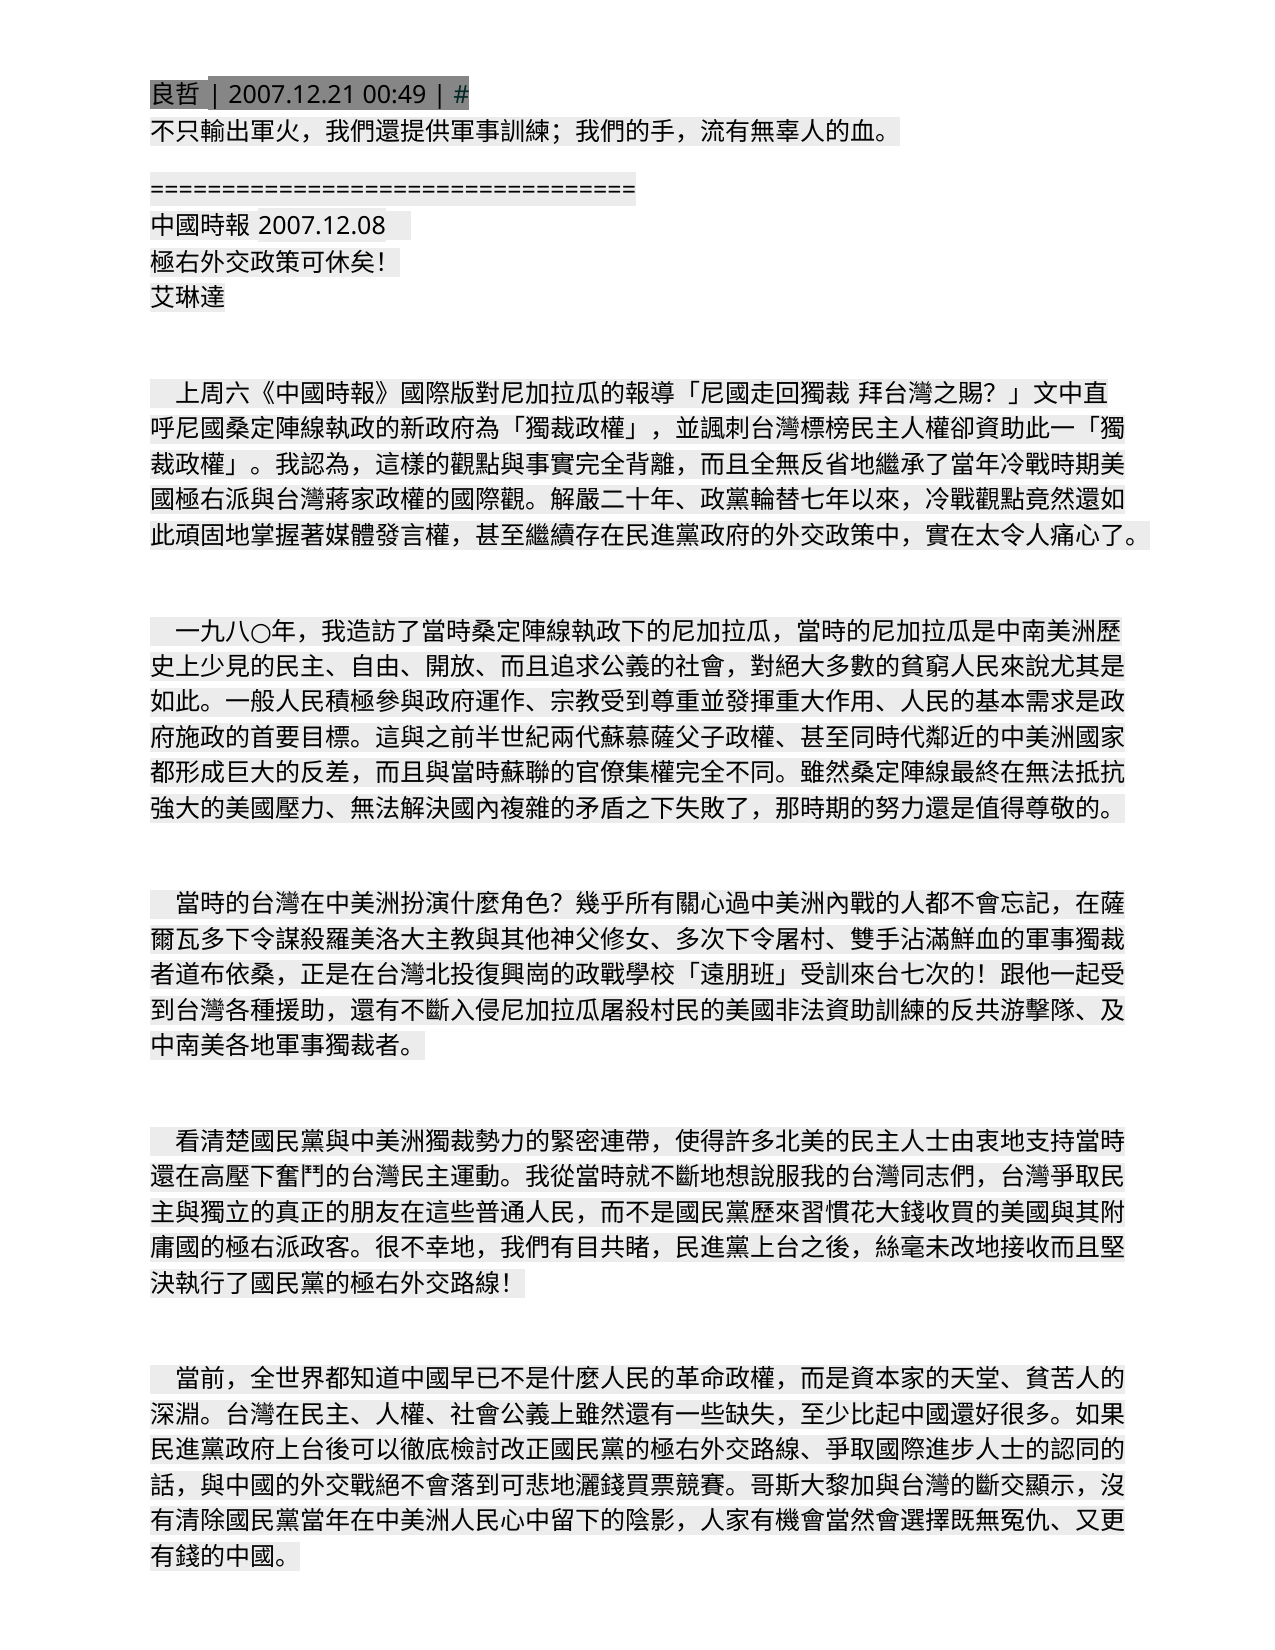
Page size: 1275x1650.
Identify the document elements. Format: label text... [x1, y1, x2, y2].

text 當時的台灣在中美洲扮演什麼角色？幾乎所有關心過中美洲內戰的人都不會忘記，在薩爾瓦多下令謀殺羅美洛大主教與其他神父修女、多次下令屠村、雙手沾滿鮮血的軍事獨裁者道布依桑，正是在台灣北投復興崗的政戰學校「遠朋班」受訓來台七次的！跟他一起受到台灣各種援助，還有不斷入侵尼加拉瓜屠殺村民的美國非法資助訓練的反共游擊隊、及中南美各地軍事獨裁者。 [150, 848, 1125, 1060]
text 看清楚國民黨與中美洲獨裁勢力的緊密連帶，使得許多北美的民主人士由衷地支持當時還在高壓下奮鬥的台灣民主運動。我從當時就不斷地想說服我的台灣同志們，台灣爭取民主與獨立的真正的朋友在這些普通人民，而不是國民黨歷來習慣花大錢收買的美國與其附庸國的極右派政客。很不幸地，我們有目共睹，民進黨上台之後，絲毫未改地接收而且堅決執行了國民黨的極右外交路線！ [150, 1085, 1125, 1298]
text 良哲 | 2007.12.21 00:49 | # [150, 75, 1125, 110]
text ================================== 中國時報 2007.12.08 極右外交政策可休矣！ 艾琳達 [150, 171, 1125, 312]
text 當前，全世界都知道中國早已不是什麼人民的革命政權，而是資本家的天堂、貧苦人的深淵。台灣在民主、人權、社會公義上雖然還有一些缺失，至少比起中國還好很多。如果民進黨政府上台後可以徹底檢討改正國民黨的極右外交路線、爭取國際進步人士的認同的話，與中國的外交戰絕不會落到可悲地灑錢買票競賽。哥斯大黎加與台灣的斷交顯示，沒有清除國民黨當年在中美洲人民心中留下的陰影，人家有機會當然會選擇既無冤仇、又更有錢的中國。 [150, 1323, 1125, 1571]
text 上周六《中國時報》國際版對尼加拉瓜的報導「尼國走回獨裁 拜台灣之賜？」文中直呼尼國桑定陣線執政的新政府為「獨裁政權」，並諷刺台灣標榜民主人權卻資助此一「獨裁政權」。我認為，這樣的觀點與事實完全背離，而且全無反省地繼承了當年冷戰時期美國極右派與台灣蔣家政權的國際觀。解嚴二十年、政黨輪替七年以來，冷戰觀點竟然還如此頑固地掌握著媒體發言權，甚至繼續存在民進黨政府的外交政策中，實在太令人痛心了。 [150, 337, 1125, 550]
text 不只輸出軍火，我們還提供軍事訓練；我們的手，流有無辜人的血。 [150, 110, 1125, 146]
text 一九八○年，我造訪了當時桑定陣線執政下的尼加拉瓜，當時的尼加拉瓜是中南美洲歷史上少見的民主、自由、開放、而且追求公義的社會，對絕大多數的貧窮人民來說尤其是如此。一般人民積極參與政府運作、宗教受到尊重並發揮重大作用、人民的基本需求是政府施政的首要目標。這與之前半世紀兩代蘇慕薩父子政權、甚至同時代鄰近的中美洲國家都形成巨大的反差，而且與當時蘇聯的官僚集權完全不同。雖然桑定陣線最終在無法抵抗強大的美國壓力、無法解決國內複雜的矛盾之下失敗了，那時期的努力還是值得尊敬的。 [150, 575, 1125, 823]
